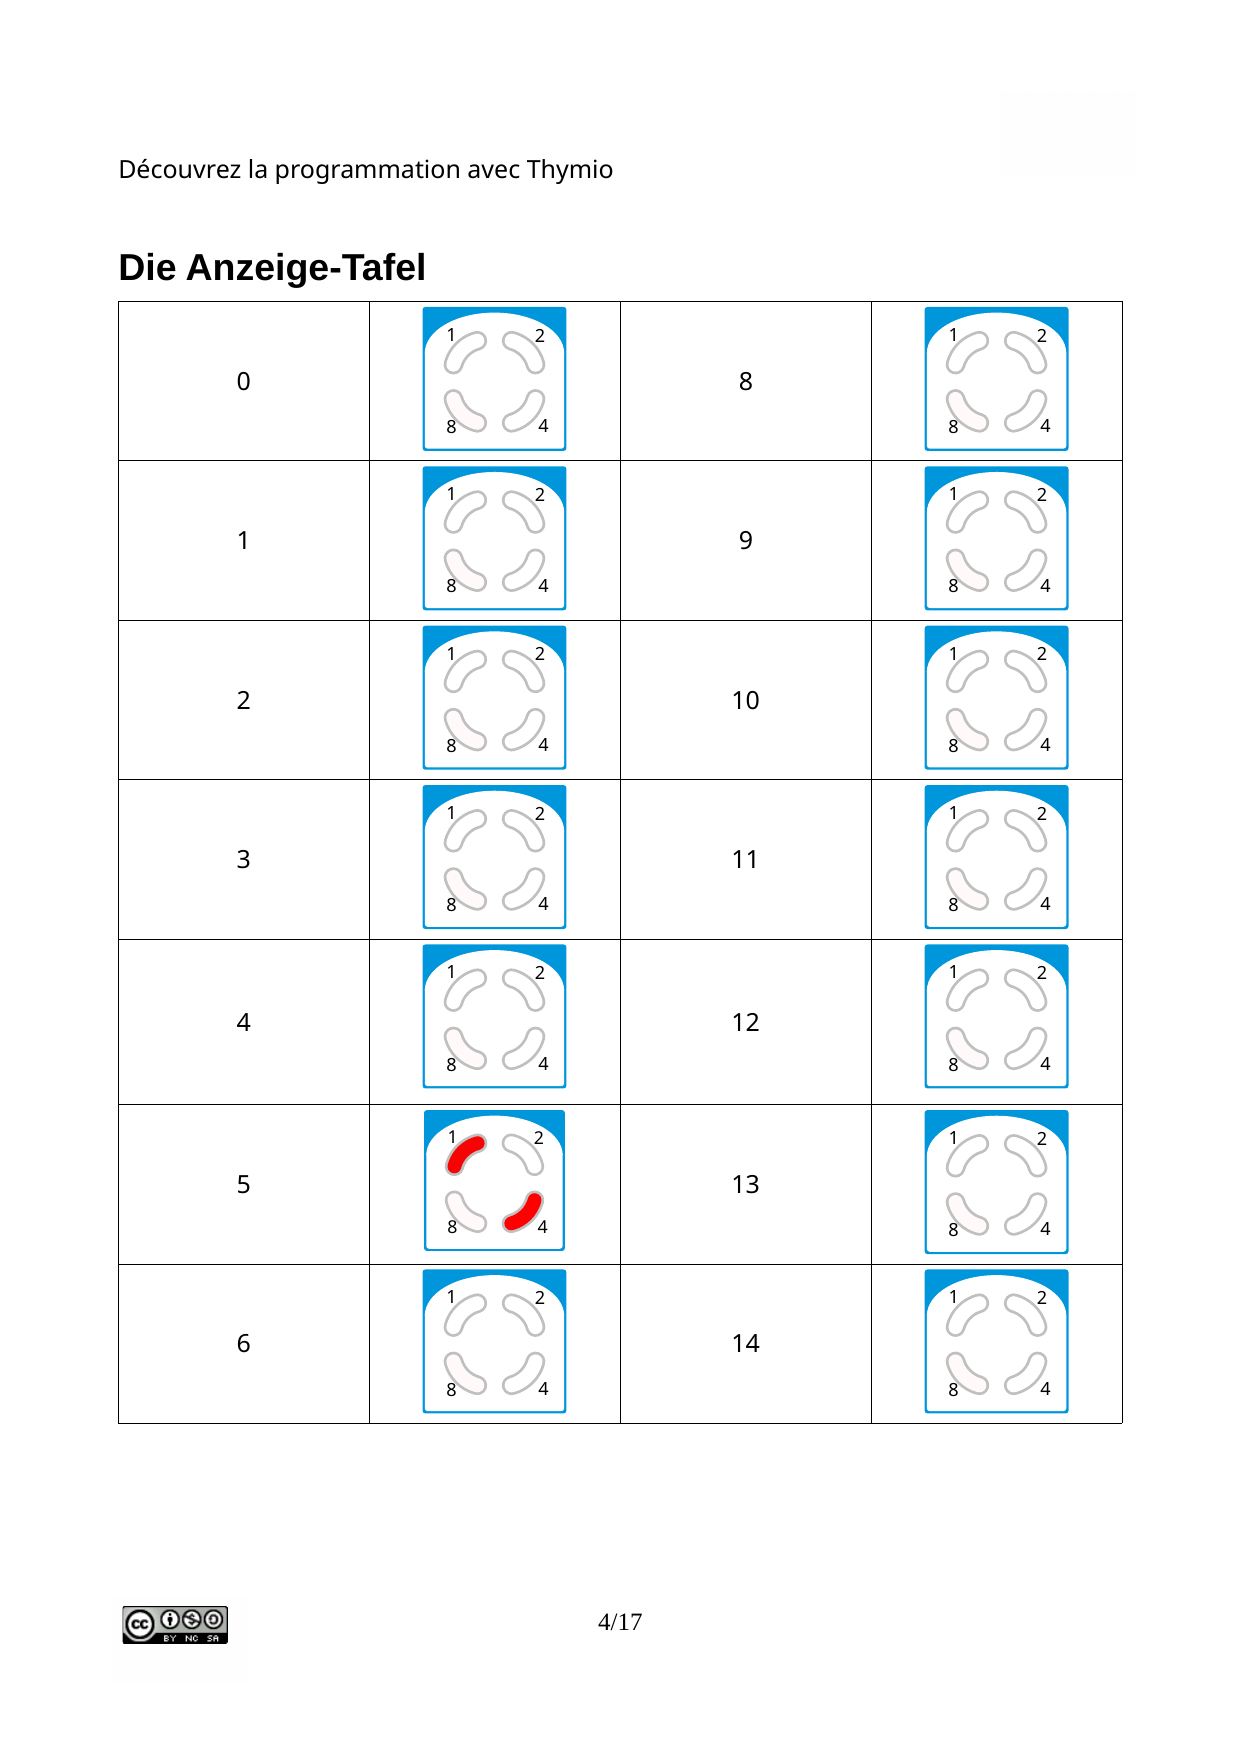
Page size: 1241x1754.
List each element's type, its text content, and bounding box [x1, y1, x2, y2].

table_cell 2 [119, 621, 369, 779]
table_cell 9 [621, 461, 871, 620]
subtitle Die Anzeige-Tafel [118, 245, 1122, 288]
table_cell 11 [621, 780, 871, 938]
table_header 0 [119, 302, 369, 460]
table_cell [370, 1265, 620, 1423]
table_cell [872, 1105, 1122, 1263]
table_cell [370, 780, 620, 938]
table_cell 3 [119, 780, 369, 938]
table_cell [872, 940, 1122, 1104]
table_cell [872, 461, 1122, 620]
table_cell 14 [621, 1265, 871, 1423]
table_cell [370, 1105, 620, 1263]
table_cell [370, 940, 620, 1104]
table_cell 12 [621, 940, 871, 1104]
table_cell 5 [119, 1105, 369, 1263]
table_cell 4 [119, 940, 369, 1104]
table_cell [370, 461, 620, 620]
table_cell [872, 621, 1122, 779]
table_header 8 [621, 302, 871, 460]
table_cell 13 [621, 1105, 871, 1263]
table_cell 10 [621, 621, 871, 779]
table_header [872, 302, 1122, 460]
picture [112, 1596, 249, 1682]
picture [999, 91, 1136, 177]
table_cell [872, 1265, 1122, 1423]
table_cell [872, 780, 1122, 938]
table_cell [370, 621, 620, 779]
table_cell 1 [119, 461, 369, 620]
table_cell 6 [119, 1265, 369, 1423]
table_header [370, 302, 620, 460]
